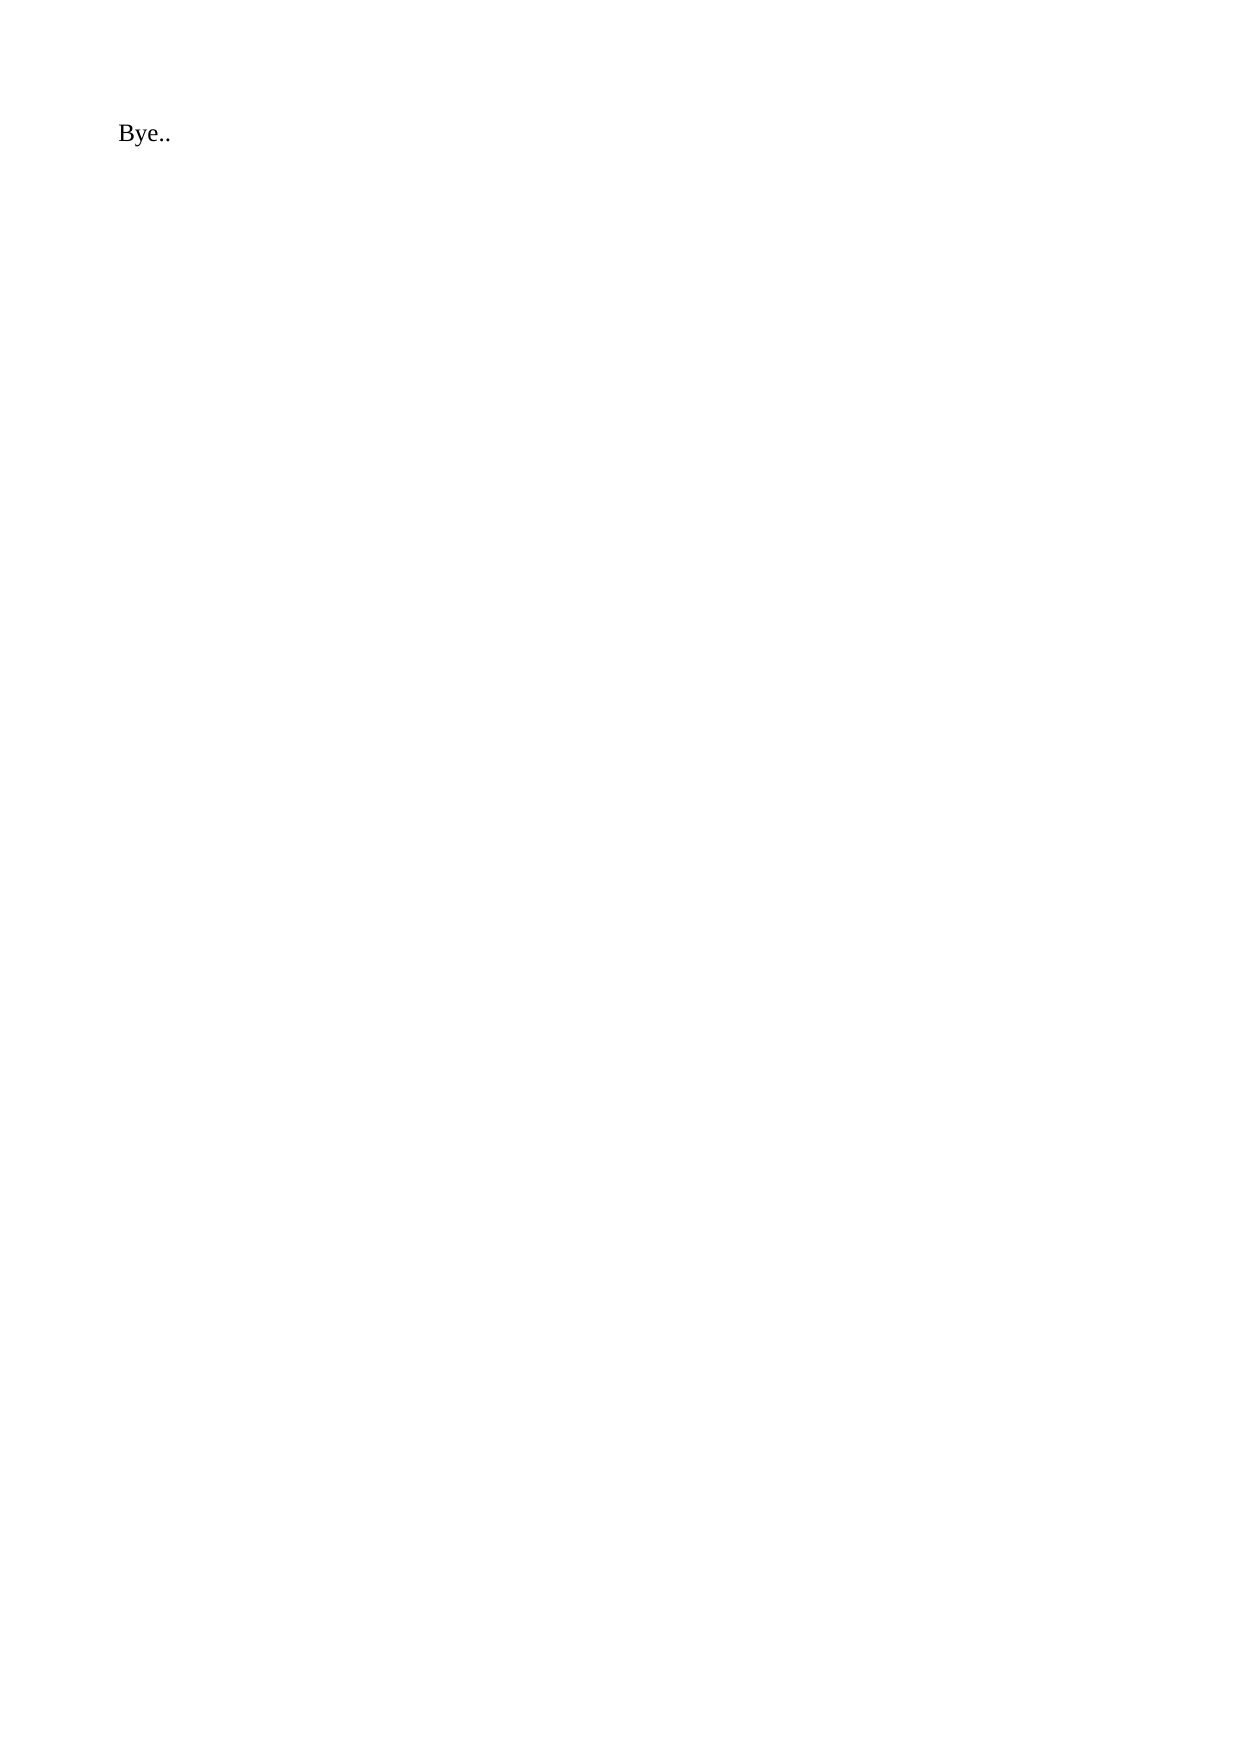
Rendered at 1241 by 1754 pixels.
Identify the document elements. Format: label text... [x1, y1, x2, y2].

text Bye.. [118, 118, 1122, 147]
